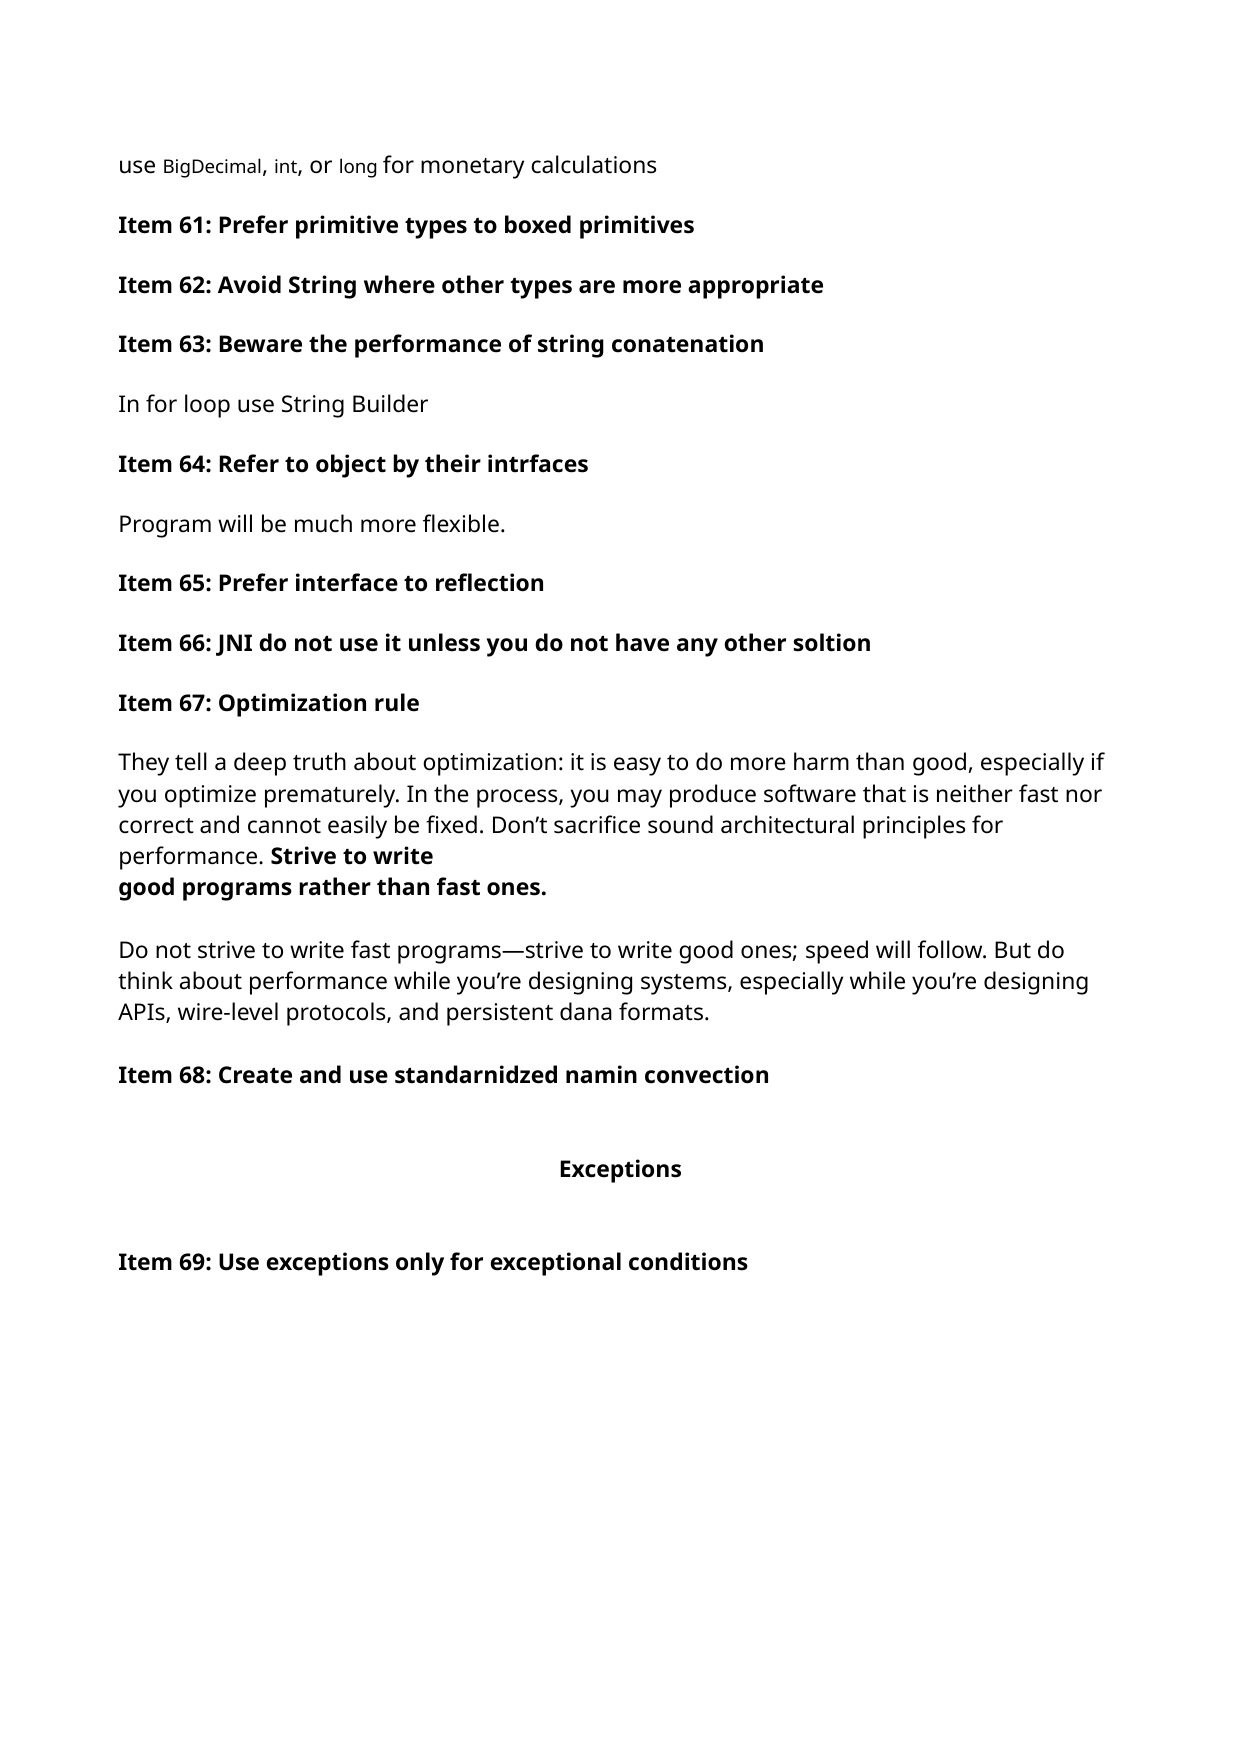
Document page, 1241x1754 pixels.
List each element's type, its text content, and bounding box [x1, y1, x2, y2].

text Item 67: Optimization rule [118, 687, 1122, 718]
text Do not strive to write fast programs—strive to write good ones; speed will follow. But do think about performance while you’re designing systems, especially while you’re designing APIs, wire-level protocols, and persistent dana formats. [118, 934, 1122, 1027]
text Item 61: Prefer primitive types to boxed primitives [118, 209, 1122, 240]
text use BigDecimal, int, or long for monetary calculations [118, 149, 1122, 181]
text Item 65: Prefer interface to reflection [118, 567, 1122, 598]
text Item 69: Use exceptions only for exceptional conditions [118, 1246, 1122, 1277]
text Item 66: JNI do not use it unless you do not have any other soltion [118, 627, 1122, 658]
text Program will be much more flexible. [118, 507, 1122, 539]
text Item 63: Beware the performance of string conatenation [118, 328, 1122, 360]
text Item 62: Avoid String where other types are more appropriate [118, 269, 1122, 300]
text In for loop use String Builder [118, 388, 1122, 419]
text Item 68: Create and use standarnidzed namin convection [118, 1059, 1122, 1090]
text good programs rather than fast ones. [118, 871, 1122, 902]
text Item 64: Refer to object by their intrfaces [118, 448, 1122, 479]
text Exceptions [118, 1152, 1122, 1184]
text They tell a deep truth about optimization: it is easy to do more harm than good, especially if you optimize prematurely. In the process, you may produce software that is neither fast nor correct and cannot easily be fixed. Don’t sacrifice sound architectural principles for performance. Strive to write [118, 746, 1122, 871]
